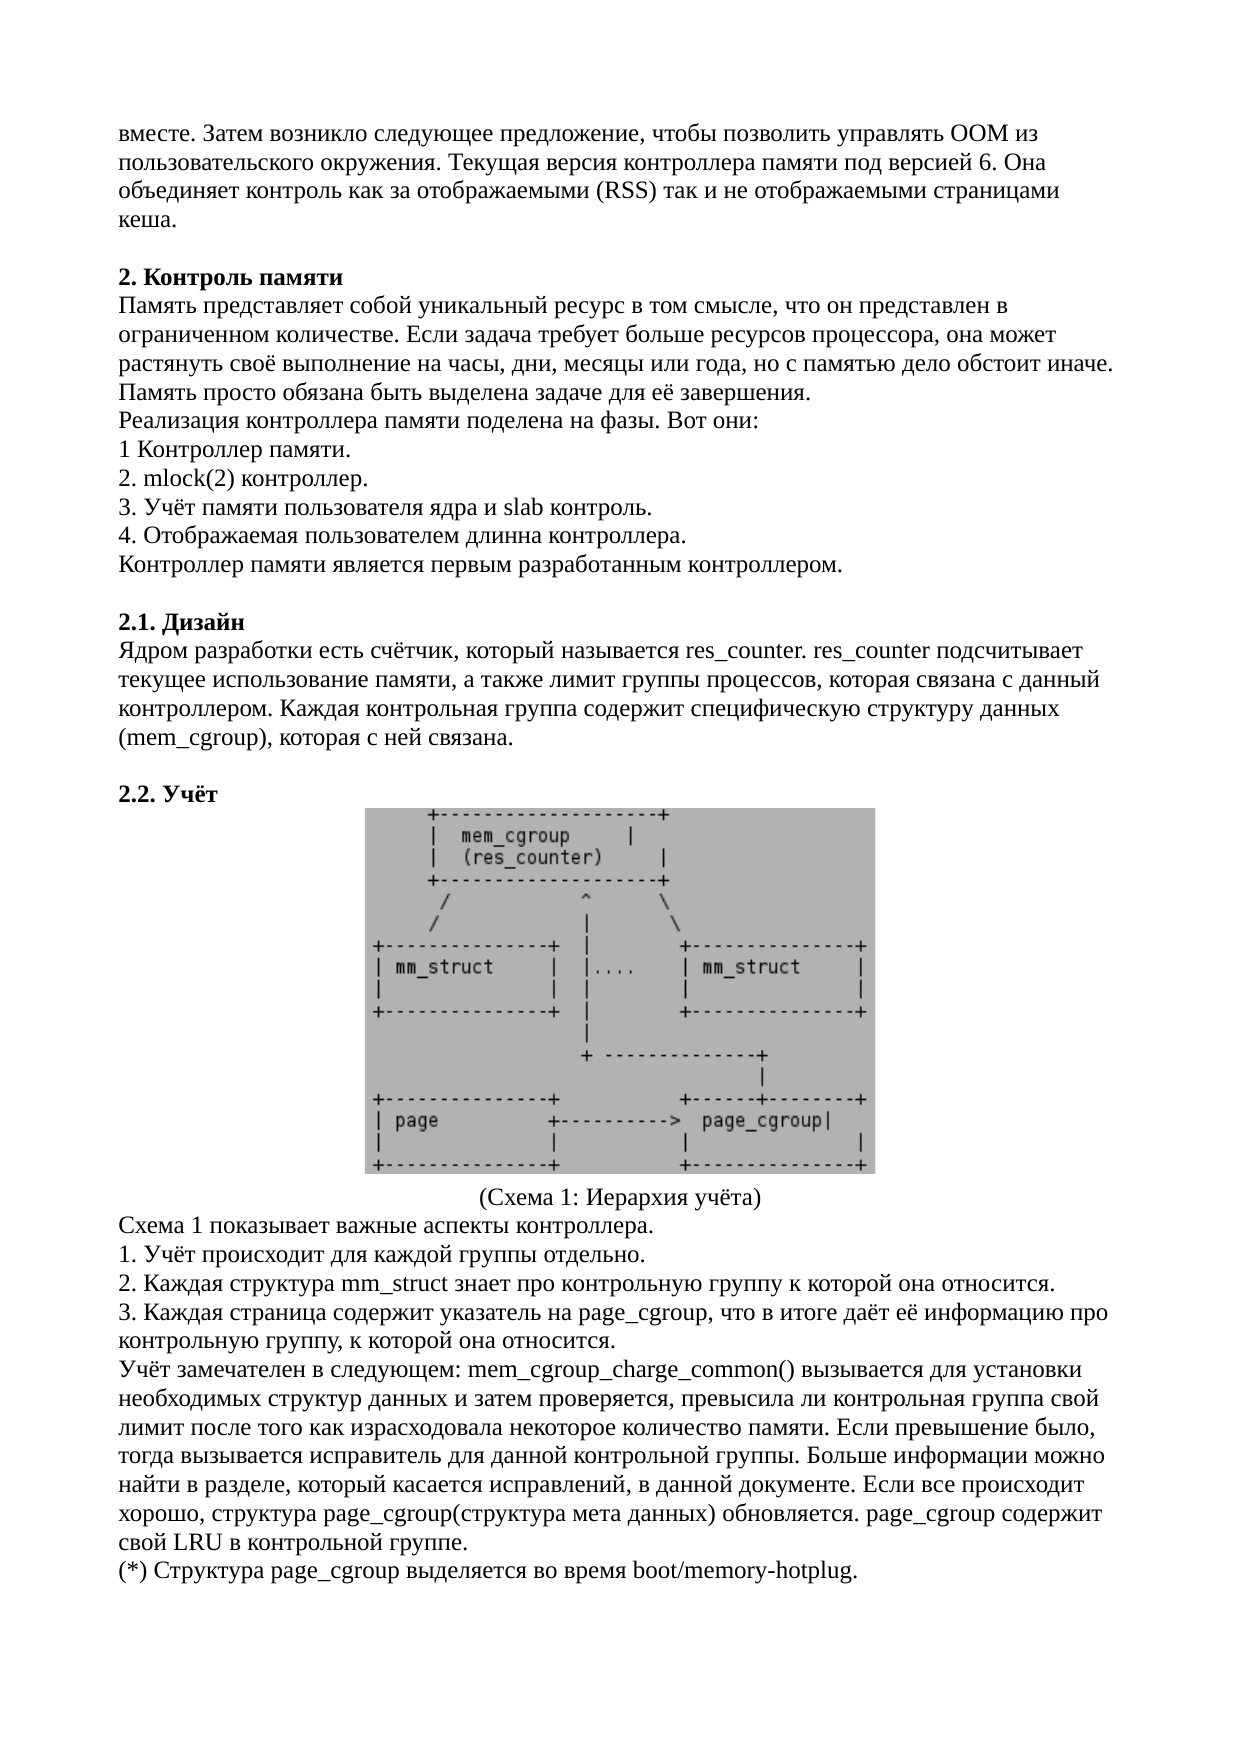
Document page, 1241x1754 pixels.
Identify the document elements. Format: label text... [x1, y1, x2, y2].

text 1 Контроллер памяти. [118, 434, 1122, 463]
picture [364, 808, 876, 1174]
text (*) Структура page_cgroup выделяется во время boot/memory-hotplug. [118, 1556, 1122, 1584]
text 1. Учёт происходит для каждой группы отдельно. [118, 1239, 1122, 1268]
text 3. Учёт памяти пользователя ядра и slab контроль. [118, 492, 1122, 521]
text Учёт замечателен в следующем: mem_cgroup_charge_common() вызывается для установки необходимых структур данных и затем проверяется, превысила ли контрольная группа свой лимит после того как израсходовала некоторое количество памяти. Если превышение было, тогда вызывается исправитель для данной контрольной группы. Больше информации можно найти в разделе, который касается исправлений, в данной документе. Если все происходит хорошо, структура page_cgroup(структура мета данных) обновляется. page_cgroup содержит свой LRU в контрольной группе. [118, 1354, 1122, 1556]
text 2.2. Учёт [118, 779, 1122, 808]
text (Схема 1: Иерархия учёта) [118, 1182, 1122, 1211]
text 2.1. Дизайн [118, 607, 1122, 636]
text 2. Каждая структура mm_struct знает про контрольную группу к которой она относится. [118, 1268, 1122, 1297]
text 4. Отображаемая пользователем длинна контроллера. [118, 521, 1122, 549]
text Реализация контроллера памяти поделена на фазы. Вот они: [118, 406, 1122, 434]
text 3. Каждая страница содержит указатель на page_cgroup, что в итоге даёт её информацию про контрольную группу, к которой она относится. [118, 1297, 1122, 1354]
text Контроллер памяти является первым разработанным контроллером. [118, 549, 1122, 578]
text 2. Контроль памяти [118, 262, 1122, 291]
text Память представляет собой уникальный ресурс в том смысле, что он представлен в ограниченном количестве. Если задача требует больше ресурсов процессора, она может растянуть своё выполнение на часы, дни, месяцы или года, но с памятью дело обстоит иначе. Память просто обязана быть выделена задаче для её завершения. [118, 291, 1122, 406]
text 2. mlock(2) контроллер. [118, 463, 1122, 492]
text Ядром разработки есть счётчик, который называется res_counter. res_counter подсчитывает текущее использование памяти, а также лимит группы процессов, которая связана с данный контроллером. Каждая контрольная группа содержит специфическую структуру данных (mem_cgroup), которая с ней связана. [118, 636, 1122, 751]
text вместе. Затем возникло следующее предложение, чтобы позволить управлять OOM из пользовательского окружения. Текущая версия контроллера памяти под версией 6. Она объединяет контроль как за отображаемыми (RSS) так и не отображаемыми страницами кеша. [118, 118, 1122, 233]
text Схема 1 показывает важные аспекты контроллера. [118, 1211, 1122, 1239]
